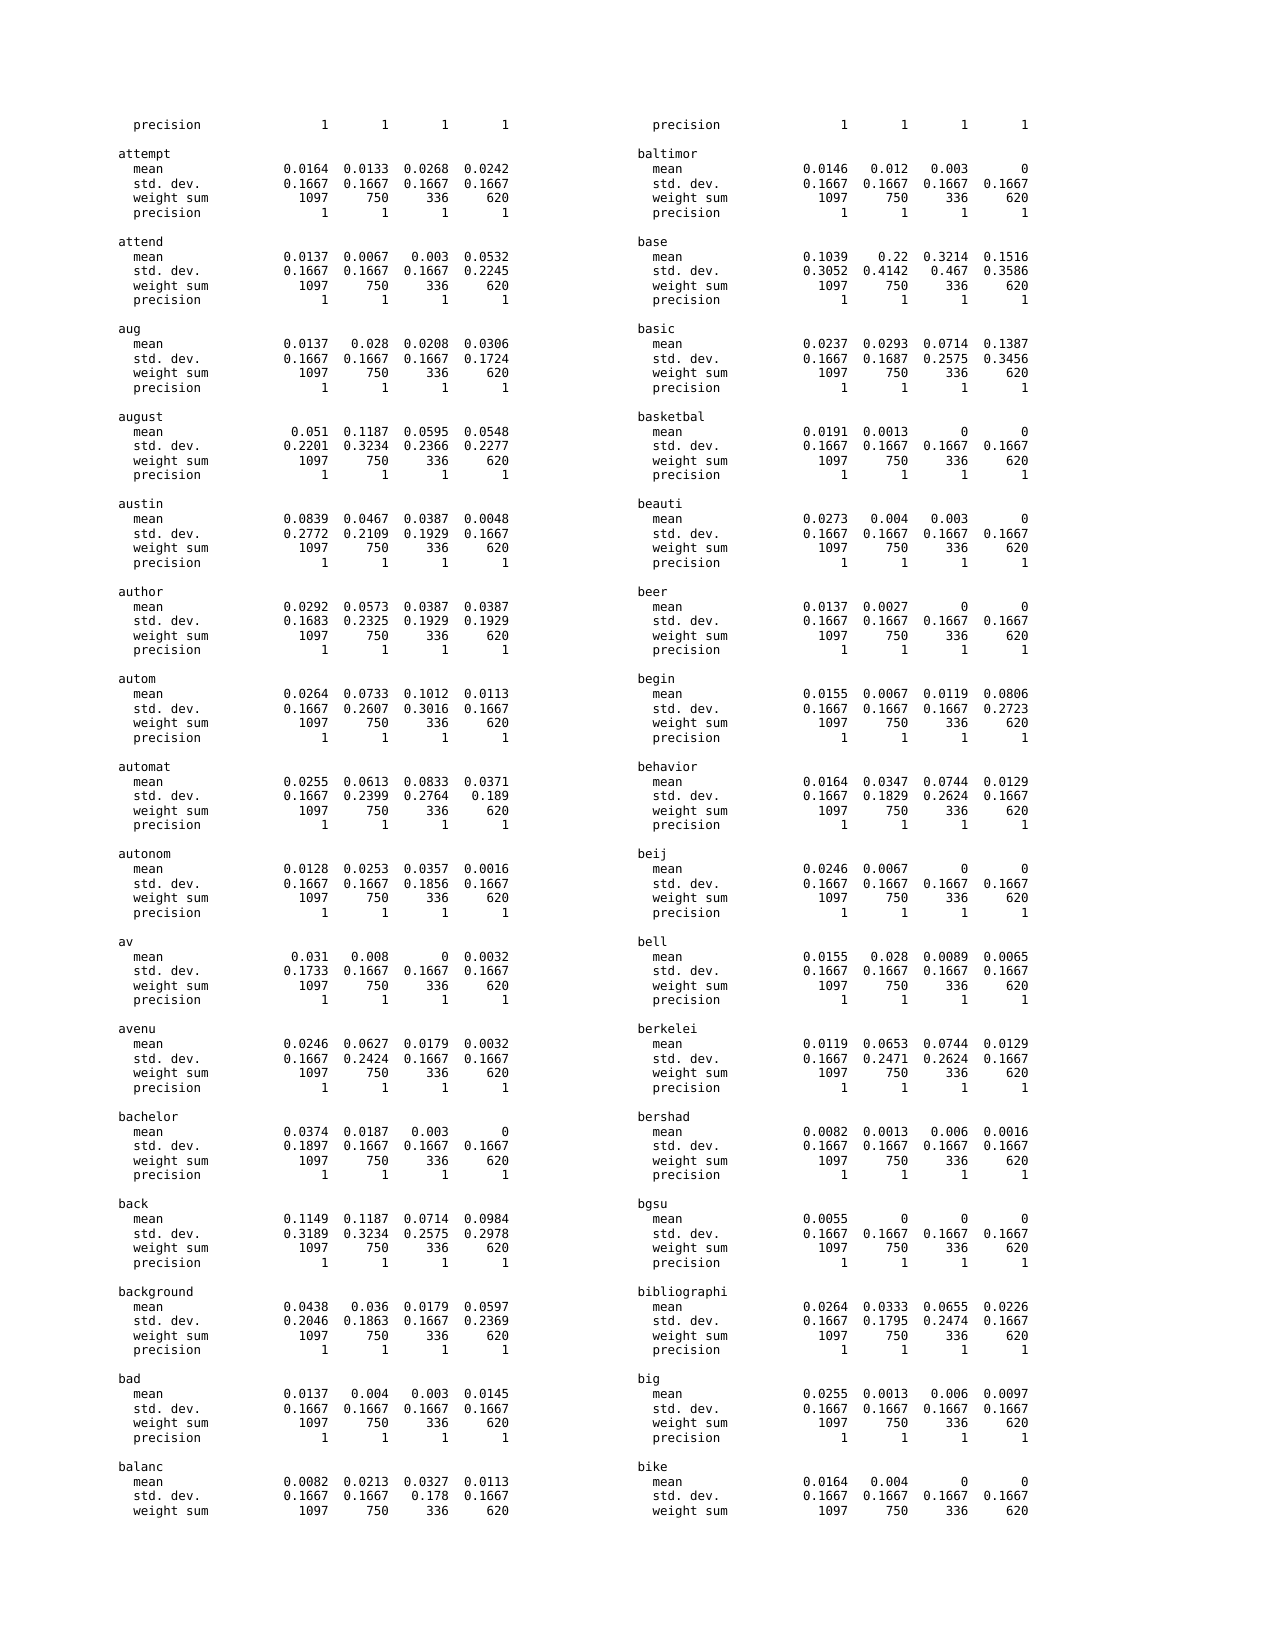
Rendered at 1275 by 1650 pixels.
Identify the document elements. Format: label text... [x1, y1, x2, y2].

text precision 1 1 1 1 [637, 1256, 1157, 1270]
text precision 1 1 1 1 [637, 293, 1157, 308]
text std. dev. 0.2772 0.2109 0.1929 0.1667 [118, 526, 637, 541]
text precision 1 1 1 1 [118, 1343, 637, 1358]
text weight sum 1097 750 336 620 [118, 1416, 637, 1431]
text weight sum 1097 750 336 620 [637, 891, 1157, 906]
text weight sum 1097 750 336 620 [118, 803, 637, 818]
text precision 1 1 1 1 [637, 906, 1157, 920]
text precision 1 1 1 1 [637, 1431, 1157, 1445]
text balanc [118, 1460, 637, 1474]
text precision 1 1 1 1 [118, 643, 637, 658]
text precision 1 1 1 1 [637, 643, 1157, 658]
text weight sum 1097 750 336 620 [637, 1153, 1157, 1168]
text std. dev. 0.1667 0.1667 0.1667 0.1667 [118, 1401, 637, 1416]
text mean 0.051 0.1187 0.0595 0.0548 [118, 424, 637, 439]
text mean 0.0128 0.0253 0.0357 0.0016 [118, 862, 637, 876]
text mean 0.0839 0.0467 0.0387 0.0048 [118, 512, 637, 526]
text bgsu [637, 1197, 1157, 1212]
text weight sum 1097 750 336 620 [118, 191, 637, 206]
text begin [637, 672, 1157, 687]
text precision 1 1 1 1 [118, 1168, 637, 1183]
text mean 0.0119 0.0653 0.0744 0.0129 [637, 1037, 1157, 1051]
text mean 0.0155 0.028 0.0089 0.0065 [637, 949, 1157, 964]
text precision 1 1 1 1 [637, 731, 1157, 745]
text precision 1 1 1 1 [637, 381, 1157, 395]
text std. dev. 0.1667 0.2399 0.2764 0.189 [118, 789, 637, 803]
text weight sum 1097 750 336 620 [637, 628, 1157, 643]
text mean 0.0246 0.0627 0.0179 0.0032 [118, 1037, 637, 1051]
text av [118, 935, 637, 949]
text std. dev. 0.1667 0.1667 0.1667 0.1667 [637, 1139, 1157, 1153]
text mean 0.0146 0.012 0.003 0 [637, 162, 1157, 176]
text precision 1 1 1 1 [637, 118, 1157, 133]
text std. dev. 0.1667 0.1667 0.1667 0.1667 [637, 876, 1157, 891]
text weight sum 1097 750 336 620 [637, 541, 1157, 556]
text berkelei [637, 1022, 1157, 1037]
text precision 1 1 1 1 [118, 906, 637, 920]
text mean 0.0273 0.004 0.003 0 [637, 512, 1157, 526]
text aug [118, 322, 637, 337]
text std. dev. 0.1667 0.1667 0.1667 0.1724 [118, 351, 637, 366]
text weight sum 1097 750 336 620 [118, 1153, 637, 1168]
text precision 1 1 1 1 [118, 1081, 637, 1095]
text mean 0.0292 0.0573 0.0387 0.0387 [118, 599, 637, 614]
text bershad [637, 1110, 1157, 1124]
text mean 0.0164 0.0347 0.0744 0.0129 [637, 774, 1157, 789]
text bad [118, 1372, 637, 1387]
text precision 1 1 1 1 [118, 468, 637, 483]
text precision 1 1 1 1 [637, 556, 1157, 570]
text precision 1 1 1 1 [637, 1168, 1157, 1183]
text weight sum 1097 750 336 620 [637, 1241, 1157, 1256]
text behavior [637, 760, 1157, 774]
text mean 0.0264 0.0733 0.1012 0.0113 [118, 687, 637, 701]
text weight sum 1097 750 336 620 [637, 191, 1157, 206]
text precision 1 1 1 1 [118, 381, 637, 395]
text weight sum 1097 750 336 620 [118, 453, 637, 468]
text base [637, 235, 1157, 249]
text bike [637, 1460, 1157, 1474]
text mean 0.0237 0.0293 0.0714 0.1387 [637, 337, 1157, 351]
text weight sum 1097 750 336 620 [118, 541, 637, 556]
text mean 0.0155 0.0067 0.0119 0.0806 [637, 687, 1157, 701]
text mean 0.0264 0.0333 0.0655 0.0226 [637, 1299, 1157, 1314]
text mean 0.0374 0.0187 0.003 0 [118, 1124, 637, 1139]
text mean 0.0438 0.036 0.0179 0.0597 [118, 1299, 637, 1314]
text mean 0.0164 0.004 0 0 [637, 1474, 1157, 1489]
text std. dev. 0.1667 0.1667 0.1667 0.2723 [637, 701, 1157, 716]
text std. dev. 0.1667 0.2607 0.3016 0.1667 [118, 701, 637, 716]
text mean 0.0246 0.0067 0 0 [637, 862, 1157, 876]
text mean 0.0191 0.0013 0 0 [637, 424, 1157, 439]
text baltimor [637, 147, 1157, 162]
text std. dev. 0.2201 0.3234 0.2366 0.2277 [118, 439, 637, 453]
text bell [637, 935, 1157, 949]
text weight sum 1097 750 336 620 [637, 366, 1157, 381]
text std. dev. 0.1667 0.2424 0.1667 0.1667 [118, 1051, 637, 1066]
text avenu [118, 1022, 637, 1037]
text std. dev. 0.1897 0.1667 0.1667 0.1667 [118, 1139, 637, 1153]
text std. dev. 0.1667 0.1667 0.1667 0.1667 [637, 176, 1157, 191]
text std. dev. 0.2046 0.1863 0.1667 0.2369 [118, 1314, 637, 1328]
text bachelor [118, 1110, 637, 1124]
text back [118, 1197, 637, 1212]
text precision 1 1 1 1 [118, 293, 637, 308]
text std. dev. 0.1683 0.2325 0.1929 0.1929 [118, 614, 637, 628]
text precision 1 1 1 1 [637, 1343, 1157, 1358]
text beer [637, 585, 1157, 599]
text big [637, 1372, 1157, 1387]
text mean 0.0082 0.0213 0.0327 0.0113 [118, 1474, 637, 1489]
text std. dev. 0.1667 0.1667 0.1667 0.1667 [637, 964, 1157, 978]
text std. dev. 0.1667 0.1667 0.1667 0.1667 [637, 1226, 1157, 1241]
text std. dev. 0.1667 0.1667 0.1667 0.1667 [637, 1401, 1157, 1416]
text mean 0.0137 0.0027 0 0 [637, 599, 1157, 614]
text std. dev. 0.1733 0.1667 0.1667 0.1667 [118, 964, 637, 978]
text std. dev. 0.1667 0.1667 0.1856 0.1667 [118, 876, 637, 891]
text weight sum 1097 750 336 620 [118, 891, 637, 906]
text mean 0.0137 0.028 0.0208 0.0306 [118, 337, 637, 351]
text std. dev. 0.1667 0.1667 0.1667 0.1667 [637, 526, 1157, 541]
text precision 1 1 1 1 [118, 118, 637, 133]
text weight sum 1097 750 336 620 [637, 803, 1157, 818]
text beauti [637, 497, 1157, 512]
text mean 0.0255 0.0613 0.0833 0.0371 [118, 774, 637, 789]
text precision 1 1 1 1 [118, 206, 637, 220]
text mean 0.0137 0.004 0.003 0.0145 [118, 1387, 637, 1401]
text weight sum 1097 750 336 620 [118, 978, 637, 993]
text august [118, 410, 637, 424]
text std. dev. 0.1667 0.1667 0.1667 0.1667 [637, 1489, 1157, 1503]
text attend [118, 235, 637, 249]
text std. dev. 0.1667 0.1667 0.178 0.1667 [118, 1489, 637, 1503]
text autonom [118, 847, 637, 862]
text author [118, 585, 637, 599]
text mean 0.0164 0.0133 0.0268 0.0242 [118, 162, 637, 176]
text mean 0.0137 0.0067 0.003 0.0532 [118, 249, 637, 264]
text precision 1 1 1 1 [637, 818, 1157, 833]
text precision 1 1 1 1 [118, 556, 637, 570]
text background [118, 1285, 637, 1299]
text precision 1 1 1 1 [637, 993, 1157, 1008]
text mean 0.0255 0.0013 0.006 0.0097 [637, 1387, 1157, 1401]
text weight sum 1097 750 336 620 [637, 978, 1157, 993]
text mean 0.0082 0.0013 0.006 0.0016 [637, 1124, 1157, 1139]
text weight sum 1097 750 336 620 [118, 278, 637, 293]
text std. dev. 0.1667 0.1667 0.1667 0.2245 [118, 264, 637, 278]
text attempt [118, 147, 637, 162]
text automat [118, 760, 637, 774]
text weight sum 1097 750 336 620 [118, 716, 637, 731]
text precision 1 1 1 1 [118, 818, 637, 833]
text weight sum 1097 750 336 620 [118, 1066, 637, 1081]
text std. dev. 0.1667 0.1829 0.2624 0.1667 [637, 789, 1157, 803]
text precision 1 1 1 1 [637, 1081, 1157, 1095]
text std. dev. 0.1667 0.2471 0.2624 0.1667 [637, 1051, 1157, 1066]
text weight sum 1097 750 336 620 [118, 1503, 637, 1518]
text mean 0.1149 0.1187 0.0714 0.0984 [118, 1212, 637, 1226]
text weight sum 1097 750 336 620 [637, 716, 1157, 731]
text austin [118, 497, 637, 512]
text autom [118, 672, 637, 687]
text weight sum 1097 750 336 620 [118, 628, 637, 643]
text basketbal [637, 410, 1157, 424]
text precision 1 1 1 1 [118, 731, 637, 745]
text precision 1 1 1 1 [118, 1256, 637, 1270]
text mean 0.1039 0.22 0.3214 0.1516 [637, 249, 1157, 264]
text std. dev. 0.1667 0.1667 0.1667 0.1667 [637, 439, 1157, 453]
text weight sum 1097 750 336 620 [637, 1503, 1157, 1518]
text mean 0.031 0.008 0 0.0032 [118, 949, 637, 964]
text std. dev. 0.1667 0.1667 0.1667 0.1667 [637, 614, 1157, 628]
text std. dev. 0.1667 0.1687 0.2575 0.3456 [637, 351, 1157, 366]
text weight sum 1097 750 336 620 [637, 1066, 1157, 1081]
text weight sum 1097 750 336 620 [637, 1328, 1157, 1343]
text std. dev. 0.1667 0.1667 0.1667 0.1667 [118, 176, 637, 191]
text bibliographi [637, 1285, 1157, 1299]
text std. dev. 0.3052 0.4142 0.467 0.3586 [637, 264, 1157, 278]
text std. dev. 0.3189 0.3234 0.2575 0.2978 [118, 1226, 637, 1241]
text mean 0.0055 0 0 0 [637, 1212, 1157, 1226]
text weight sum 1097 750 336 620 [637, 1416, 1157, 1431]
text weight sum 1097 750 336 620 [118, 366, 637, 381]
text weight sum 1097 750 336 620 [637, 453, 1157, 468]
text beij [637, 847, 1157, 862]
text precision 1 1 1 1 [637, 206, 1157, 220]
text std. dev. 0.1667 0.1795 0.2474 0.1667 [637, 1314, 1157, 1328]
text precision 1 1 1 1 [118, 993, 637, 1008]
text precision 1 1 1 1 [118, 1431, 637, 1445]
text weight sum 1097 750 336 620 [637, 278, 1157, 293]
text precision 1 1 1 1 [637, 468, 1157, 483]
text basic [637, 322, 1157, 337]
text weight sum 1097 750 336 620 [118, 1241, 637, 1256]
text weight sum 1097 750 336 620 [118, 1328, 637, 1343]
